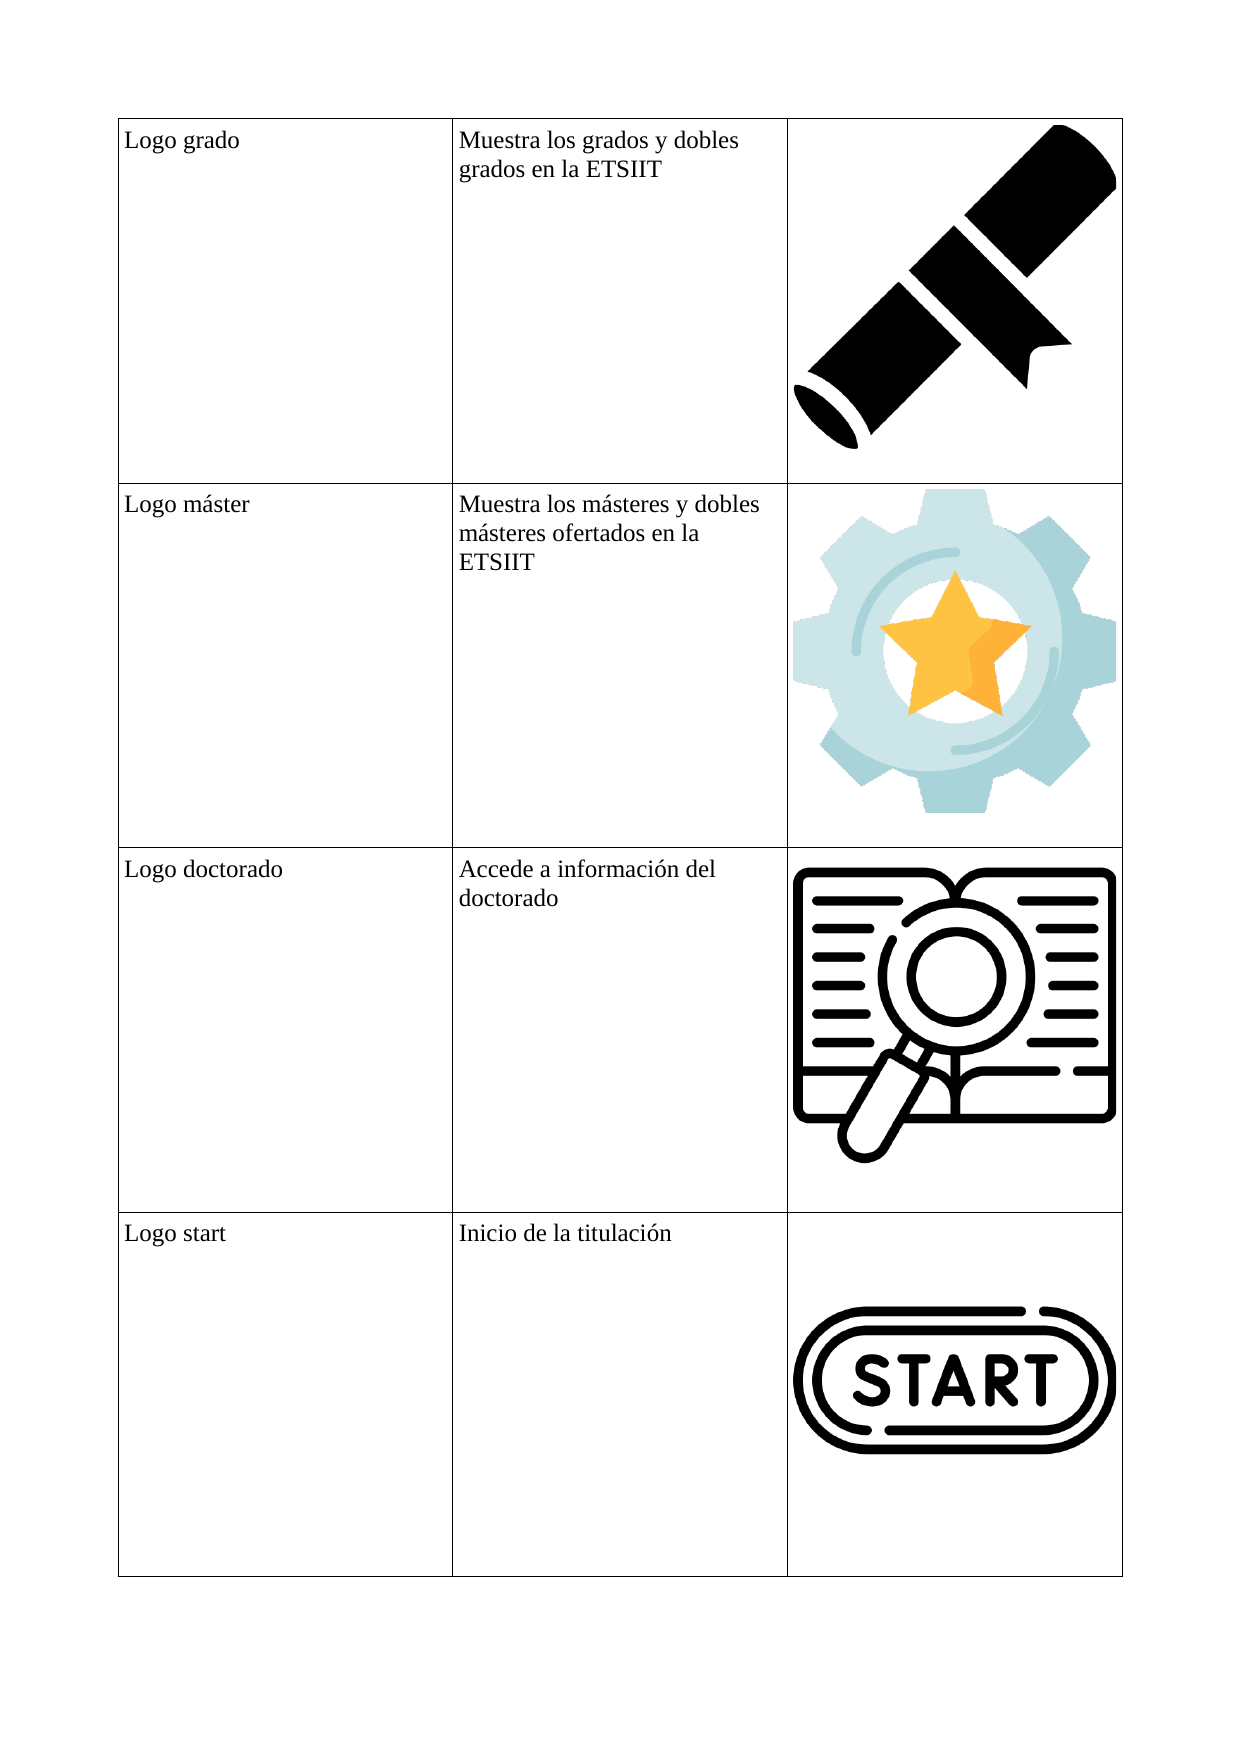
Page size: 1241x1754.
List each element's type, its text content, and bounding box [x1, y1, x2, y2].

table_cell [788, 848, 1122, 1212]
table_cell Muestra los grados y dobles grados en la ETSIIT [453, 119, 787, 483]
table_cell Logo grado [119, 119, 452, 483]
table_cell [788, 119, 1122, 483]
picture [793, 853, 1117, 1177]
table_cell Logo máster [119, 484, 452, 847]
picture [793, 125, 1117, 449]
table_cell Accede a información del doctorado [453, 848, 787, 1212]
table_cell Logo doctorado [119, 848, 452, 1212]
table_cell Muestra los másteres y dobles másteres ofertados en la ETSIIT [453, 484, 787, 847]
picture [793, 1218, 1117, 1542]
table_cell Inicio de la titulación [453, 1213, 787, 1576]
table_cell Logo start [119, 1213, 452, 1576]
table_cell [788, 484, 1122, 847]
table_cell [788, 1213, 1122, 1576]
picture [793, 489, 1117, 813]
